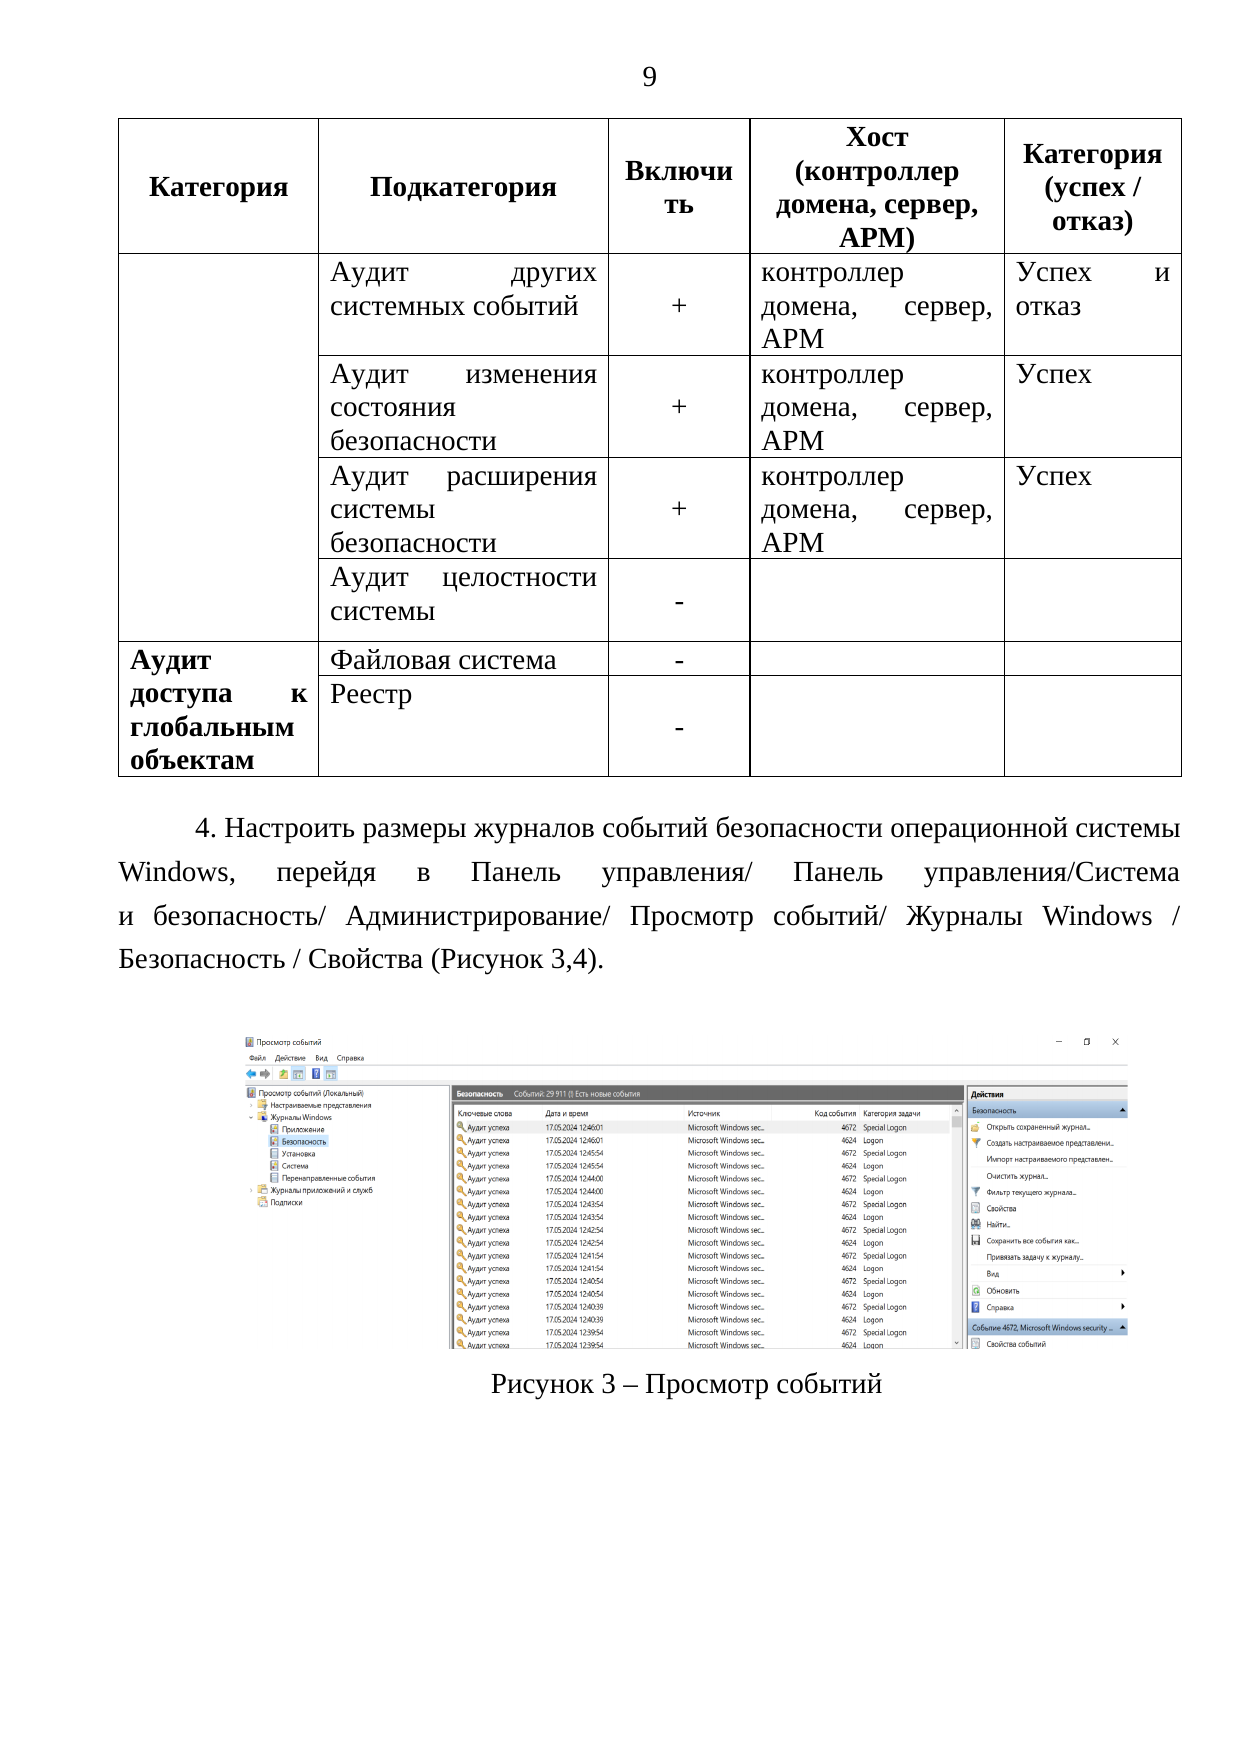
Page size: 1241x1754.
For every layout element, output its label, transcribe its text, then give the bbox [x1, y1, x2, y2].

table_cell + [609, 356, 749, 457]
table_header Категория (успех / отказ) [1005, 119, 1181, 253]
table_cell Аудит других системных событий [319, 254, 608, 355]
text Рисунок 3 – Просмотр событий [118, 1366, 1181, 1399]
table_cell - [609, 559, 749, 641]
table_header Включить [609, 119, 749, 253]
table_cell + [609, 458, 749, 558]
table_cell Аудит расширения системы безопасности [319, 458, 608, 558]
table_cell Аудит целостности системы [319, 559, 608, 641]
table_cell [119, 254, 318, 641]
table_cell Успех и отказ [1005, 254, 1181, 355]
table_cell контроллер домена, сервер, АРМ [751, 356, 1004, 457]
table_cell [1005, 559, 1181, 641]
table_cell Аудит изменения состояния безопасности [319, 356, 608, 457]
table_cell - [609, 642, 749, 675]
table_cell [1005, 642, 1181, 675]
table_header Подкатегория [319, 119, 608, 253]
table_cell [751, 676, 1004, 776]
table_cell - [609, 676, 749, 776]
table_cell [751, 642, 1004, 675]
table_cell Успех [1005, 458, 1181, 558]
table_cell [751, 559, 1004, 641]
table_cell Аудит доступа к глобальным объектам [119, 642, 318, 776]
table_cell [1005, 676, 1181, 776]
table_cell контроллер домена, сервер, АРМ [751, 458, 1004, 558]
table_cell контроллер домена, сервер, АРМ [751, 254, 1004, 355]
text 4. Настроить размеры журналов событий безопасности операционной системы Windows, перейдя в Панель управления/ Панель управления/Система и безопасность/ Администрирование/ Просмотр событий/ Журналы Windows / Безопасность / Свойства (Рисунок 3,4). [118, 811, 1181, 975]
table_header Категория [119, 119, 318, 253]
table_cell Успех [1005, 356, 1181, 457]
table_header Хост (контроллер домена, сервер, АРМ) [751, 119, 1004, 253]
table_cell Реестр [319, 676, 608, 776]
table_cell Файловая система [319, 642, 608, 675]
table_cell + [609, 254, 749, 355]
